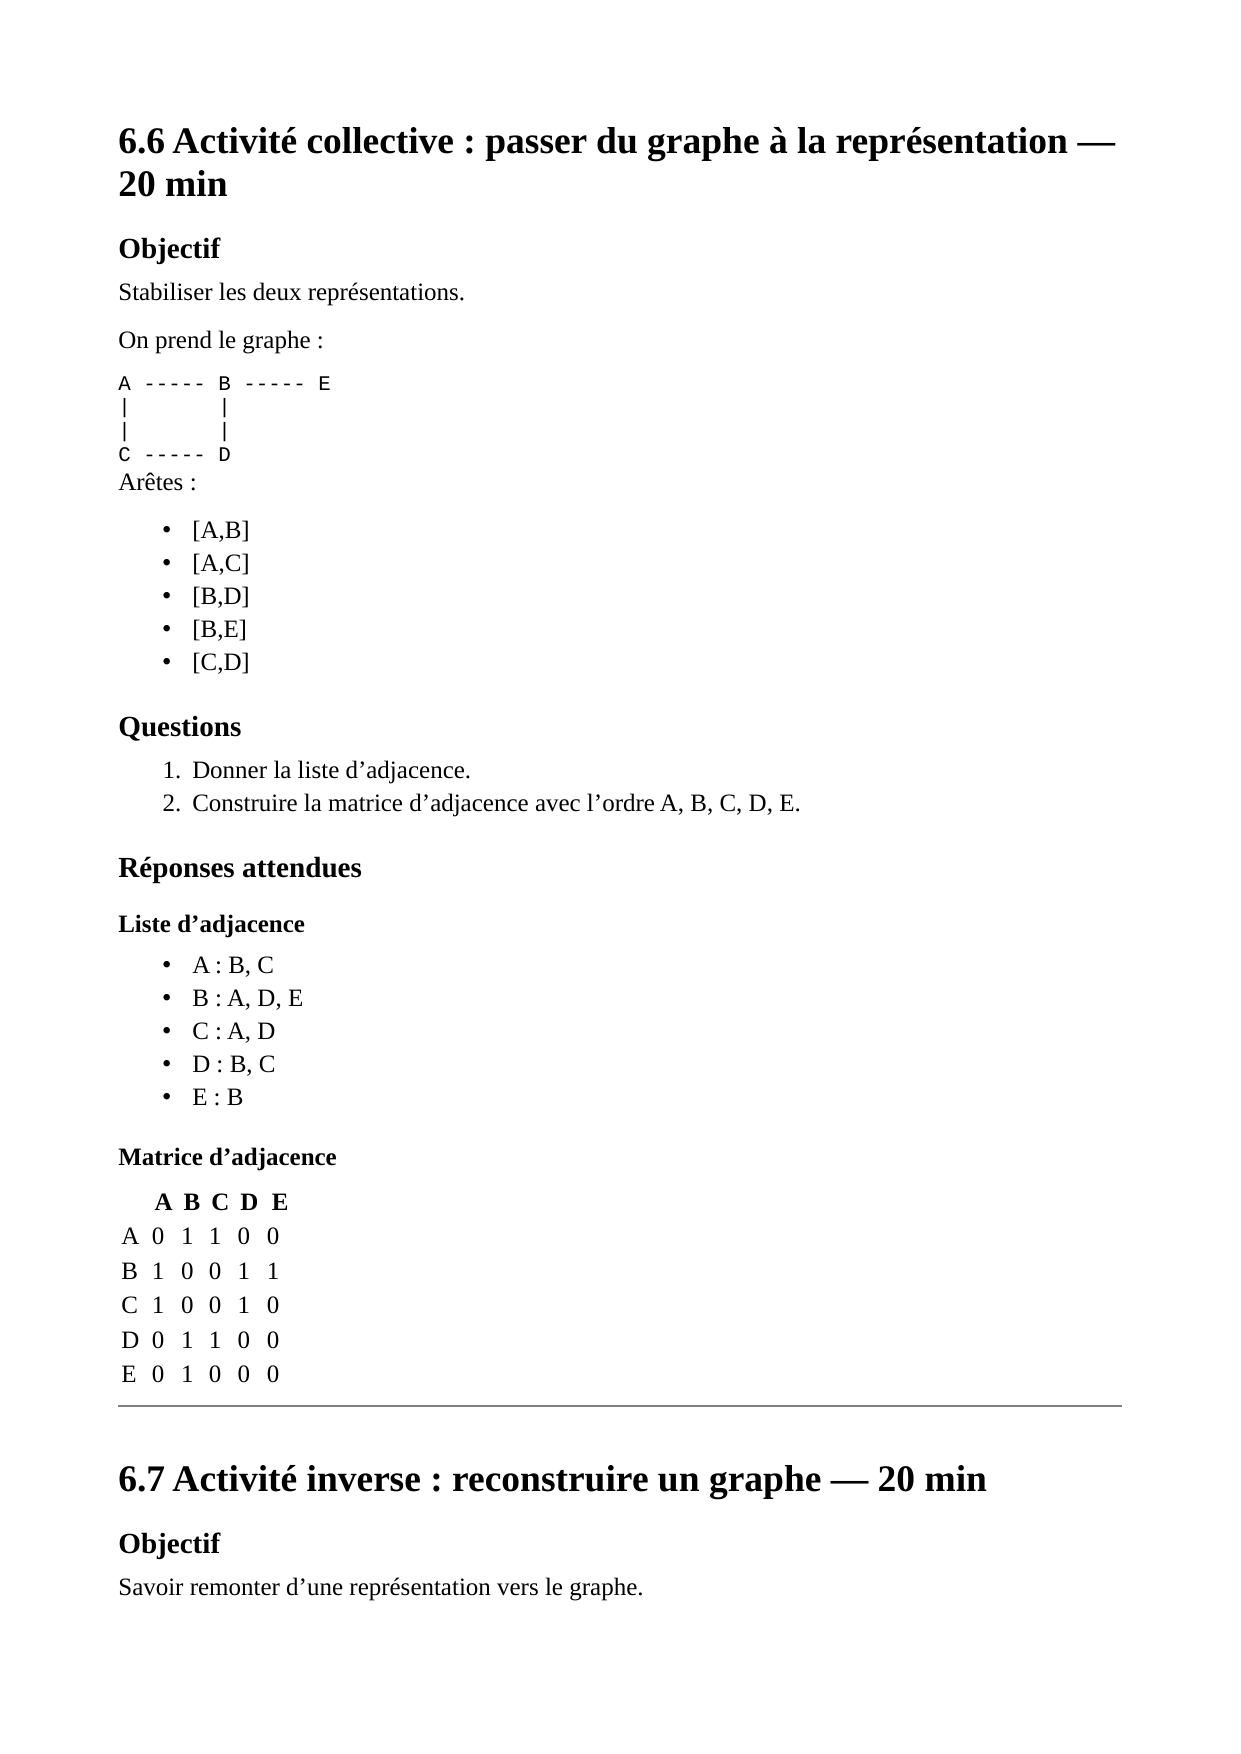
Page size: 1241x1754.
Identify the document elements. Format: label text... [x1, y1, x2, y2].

subtitle Réponses attendues [118, 850, 1122, 884]
list Construire la matrice d’adjacence avec l’ordre A, B, C, D, E. [162, 788, 1122, 817]
text Stabiliser les deux représentations. [118, 277, 1122, 306]
list [B,D] [162, 581, 1122, 610]
text Savoir remonter d’une représentation vers le graphe. [118, 1572, 1122, 1601]
table_cell A [118, 1218, 149, 1253]
subtitle Questions [118, 709, 1122, 743]
table_cell 0 [178, 1288, 206, 1322]
table_cell C [118, 1288, 149, 1322]
table_cell 0 [149, 1357, 178, 1391]
table_cell 0 [235, 1357, 264, 1391]
table_cell 1 [178, 1218, 206, 1253]
list D : B, C [162, 1049, 1122, 1078]
list E : B [162, 1082, 1122, 1111]
table_cell 1 [149, 1253, 178, 1287]
text C ----- D [118, 444, 1122, 467]
table_cell 1 [235, 1288, 264, 1322]
text On prend le graphe : [118, 325, 1122, 354]
table_cell 0 [149, 1218, 178, 1253]
table_cell D [118, 1322, 149, 1357]
table_cell 0 [149, 1322, 178, 1357]
table_cell 0 [264, 1322, 296, 1357]
subtitle 6.6 Activité collective : passer du graphe à la représentation — 20 min [118, 118, 1122, 204]
text | | [118, 396, 1122, 420]
table_cell 1 [206, 1218, 234, 1253]
table_cell 0 [235, 1322, 264, 1357]
table_header E [264, 1184, 296, 1218]
list [A,C] [162, 548, 1122, 577]
text Arêtes : [118, 467, 1122, 496]
table_cell 0 [235, 1218, 264, 1253]
table_cell 0 [206, 1253, 234, 1287]
list Donner la liste d’adjacence. [162, 755, 1122, 784]
subtitle Objectif [118, 231, 1122, 265]
subtitle 6.7 Activité inverse : reconstruire un graphe — 20 min [118, 1456, 1122, 1499]
table_cell E [118, 1357, 149, 1391]
table_header B [178, 1184, 206, 1218]
list A : B, C [162, 950, 1122, 979]
subtitle Objectif [118, 1526, 1122, 1560]
table_cell 0 [178, 1253, 206, 1287]
table_cell 1 [206, 1322, 234, 1357]
table_cell 1 [178, 1322, 206, 1357]
subtitle Matrice d’adjacence [118, 1142, 1122, 1171]
list [A,B] [162, 515, 1122, 544]
table_cell 0 [264, 1357, 296, 1391]
table_header C [206, 1184, 234, 1218]
table_cell 1 [149, 1288, 178, 1322]
list [B,E] [162, 614, 1122, 643]
table_header A [149, 1184, 178, 1218]
table_cell 0 [264, 1218, 296, 1253]
text A ----- B ----- E [118, 373, 1122, 396]
list B : A, D, E [162, 983, 1122, 1012]
table_cell 1 [264, 1253, 296, 1287]
table_header D [235, 1184, 264, 1218]
text | | [118, 420, 1122, 444]
table_cell 1 [178, 1357, 206, 1391]
table_cell 1 [235, 1253, 264, 1287]
table_cell B [118, 1253, 149, 1287]
table_header [118, 1184, 149, 1218]
list [C,D] [162, 647, 1122, 676]
table_cell 0 [264, 1288, 296, 1322]
table_cell 0 [206, 1288, 234, 1322]
subtitle Liste d’adjacence [118, 909, 1122, 938]
list C : A, D [162, 1016, 1122, 1045]
table_cell 0 [206, 1357, 234, 1391]
